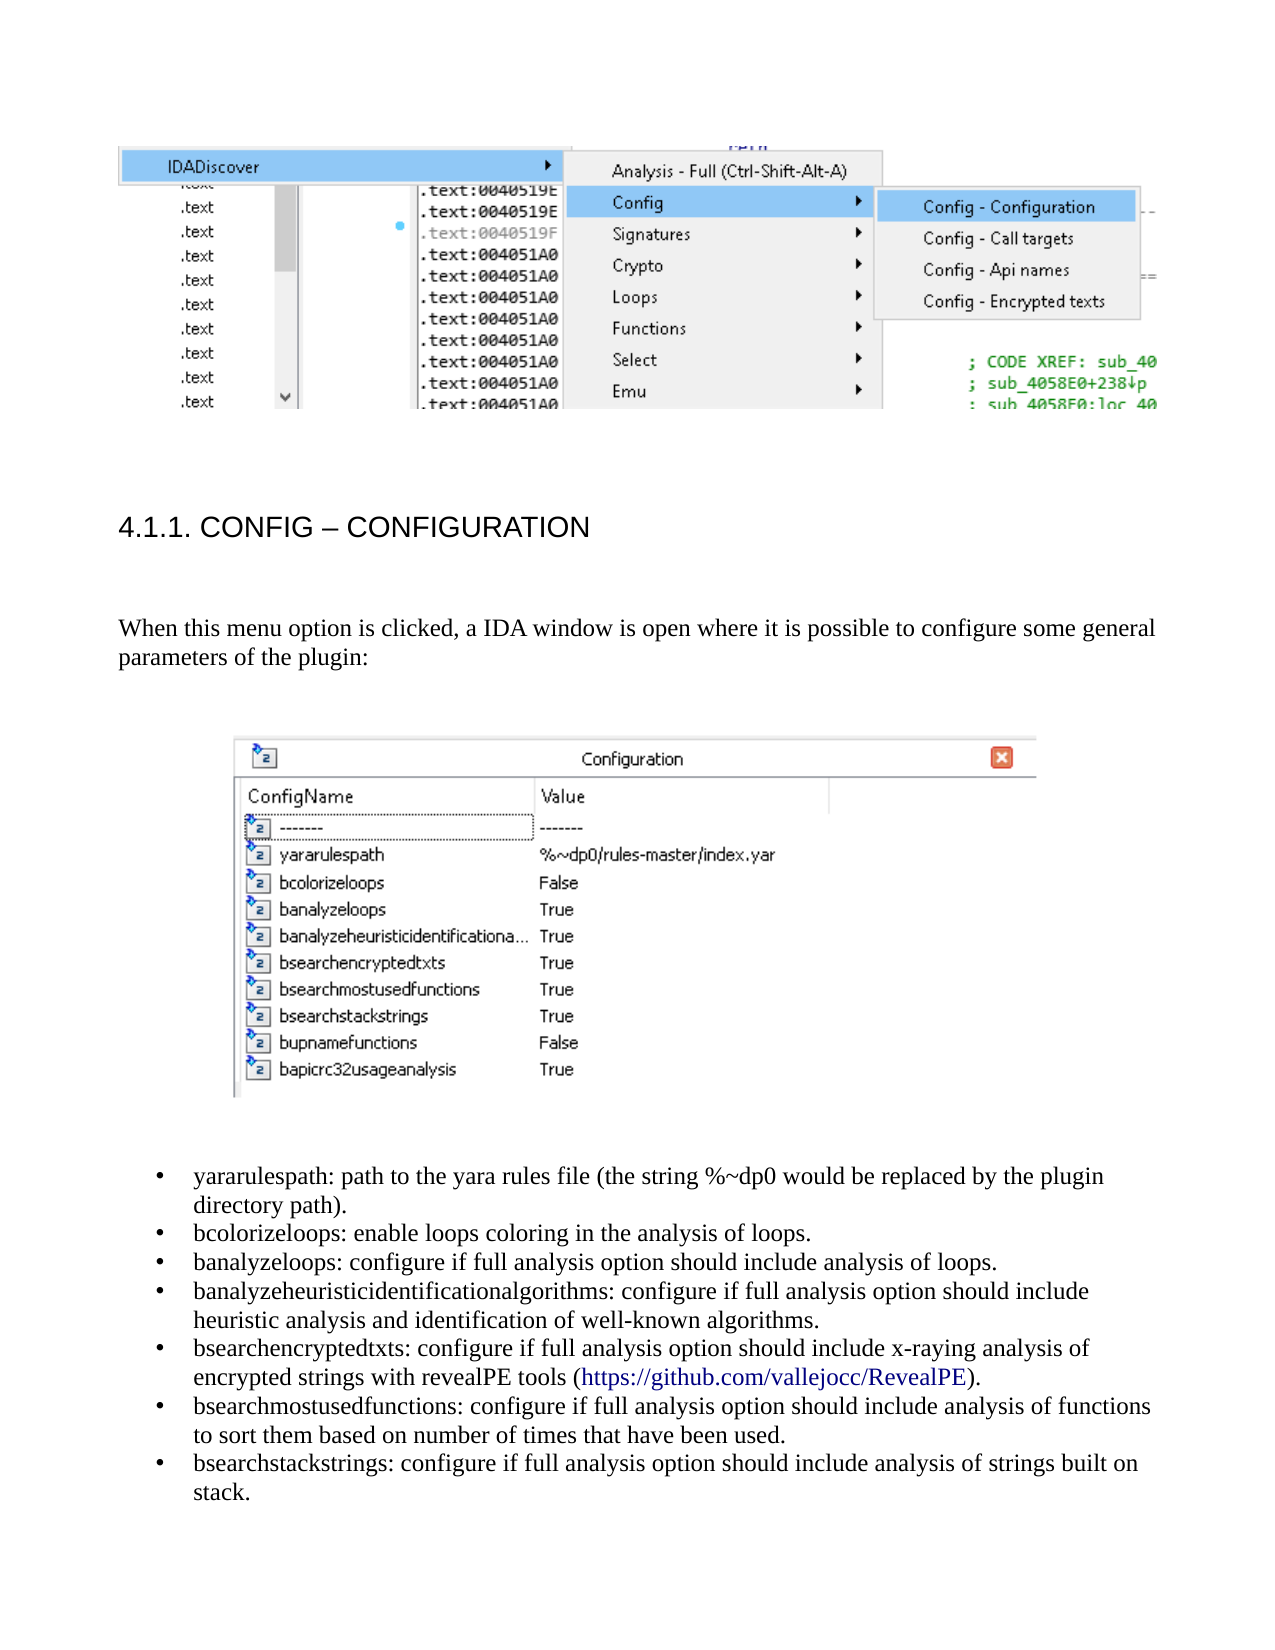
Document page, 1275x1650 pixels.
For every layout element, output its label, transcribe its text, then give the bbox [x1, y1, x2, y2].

list bsearchstackstrings: configure if full analysis option should include analysis of strings built on stack. [156, 1448, 1157, 1506]
picture [229, 728, 1046, 1104]
text When this menu option is clicked, a IDA window is open where it is possible to configure some general parameters of the plugin: [118, 613, 1157, 671]
list banalyzeheuristicidentificationalgorithms: configure if full analysis option should include heuristic analysis and identification of well-known algorithms. [156, 1276, 1157, 1333]
list bcolorizeloops: enable loops coloring in the analysis of loops. [156, 1218, 1157, 1247]
list yararulespath: path to the yara rules file (the string %~dp0 would be replaced by the plugin directory path). [156, 1161, 1157, 1218]
list bsearchmostusedfunctions: configure if full analysis option should include analysis of functions to sort them based on number of times that have been used. [156, 1391, 1157, 1448]
subtitle 4.1.1. CONFIG – CONFIGURATION [118, 510, 1157, 543]
picture [118, 146, 1157, 409]
list banalyzeloops: configure if full analysis option should include analysis of loops. [156, 1247, 1157, 1276]
list bsearchencryptedtxts: configure if full analysis option should include x-raying analysis of encrypted strings with revealPE tools (https://github.com/vallejocc/RevealPE). [156, 1333, 1157, 1391]
